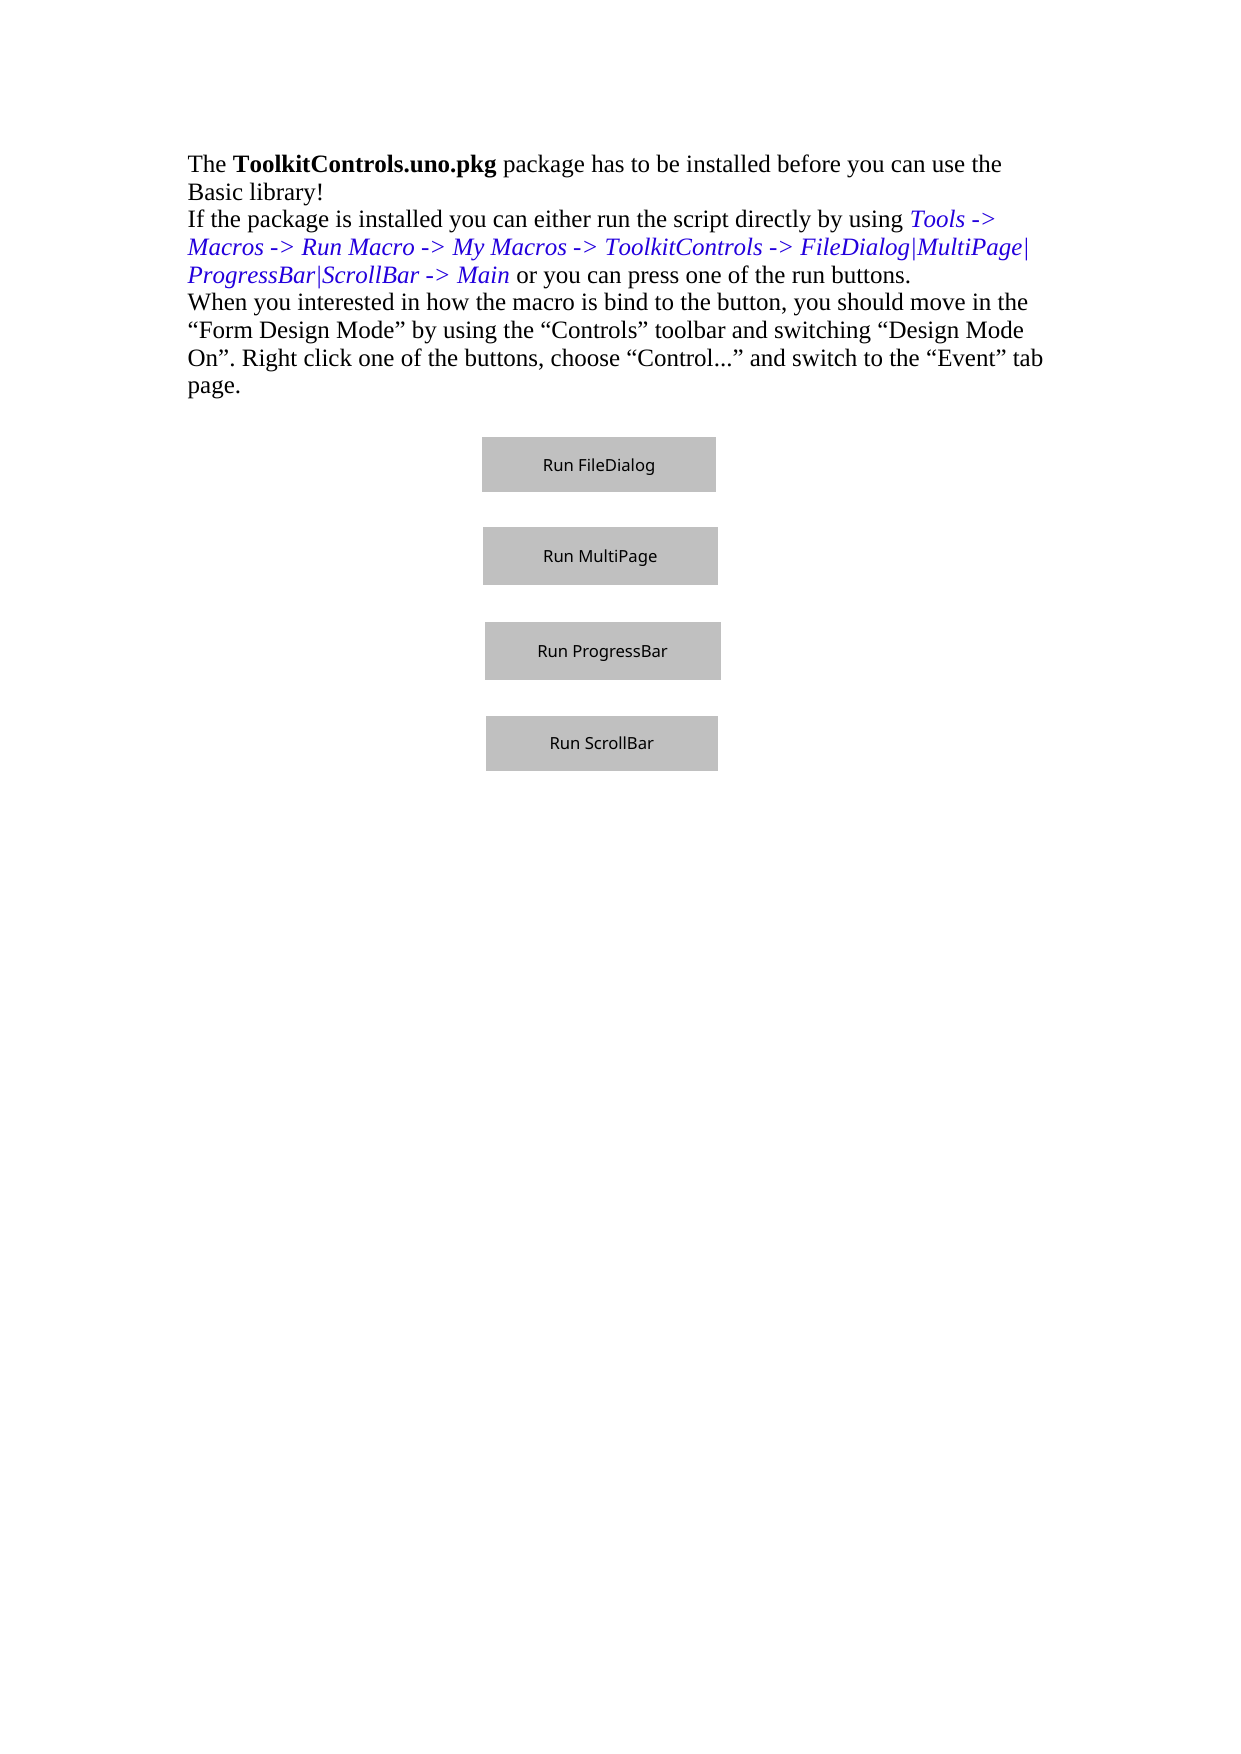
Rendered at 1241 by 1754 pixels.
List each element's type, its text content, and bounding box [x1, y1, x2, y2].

text The ToolkitControls.uno.pkg package has to be installed before you can use the Basic library! [187, 150, 1053, 205]
text When you interested in how the macro is bind to the button, you should move in the “Form Design Mode” by using the “Controls” toolbar and switching “Design Mode On”. Right click one of the buttons, choose “Control...” and switch to the “Event” tab page. [187, 288, 1053, 399]
text If the package is installed you can either run the script directly by using Tools -> Macros -> Run Macro -> My Macros -> ToolkitControls -> FileDialog|MultiPage|ProgressBar|ScrollBar -> Main or you can press one of the run buttons. [187, 205, 1053, 288]
